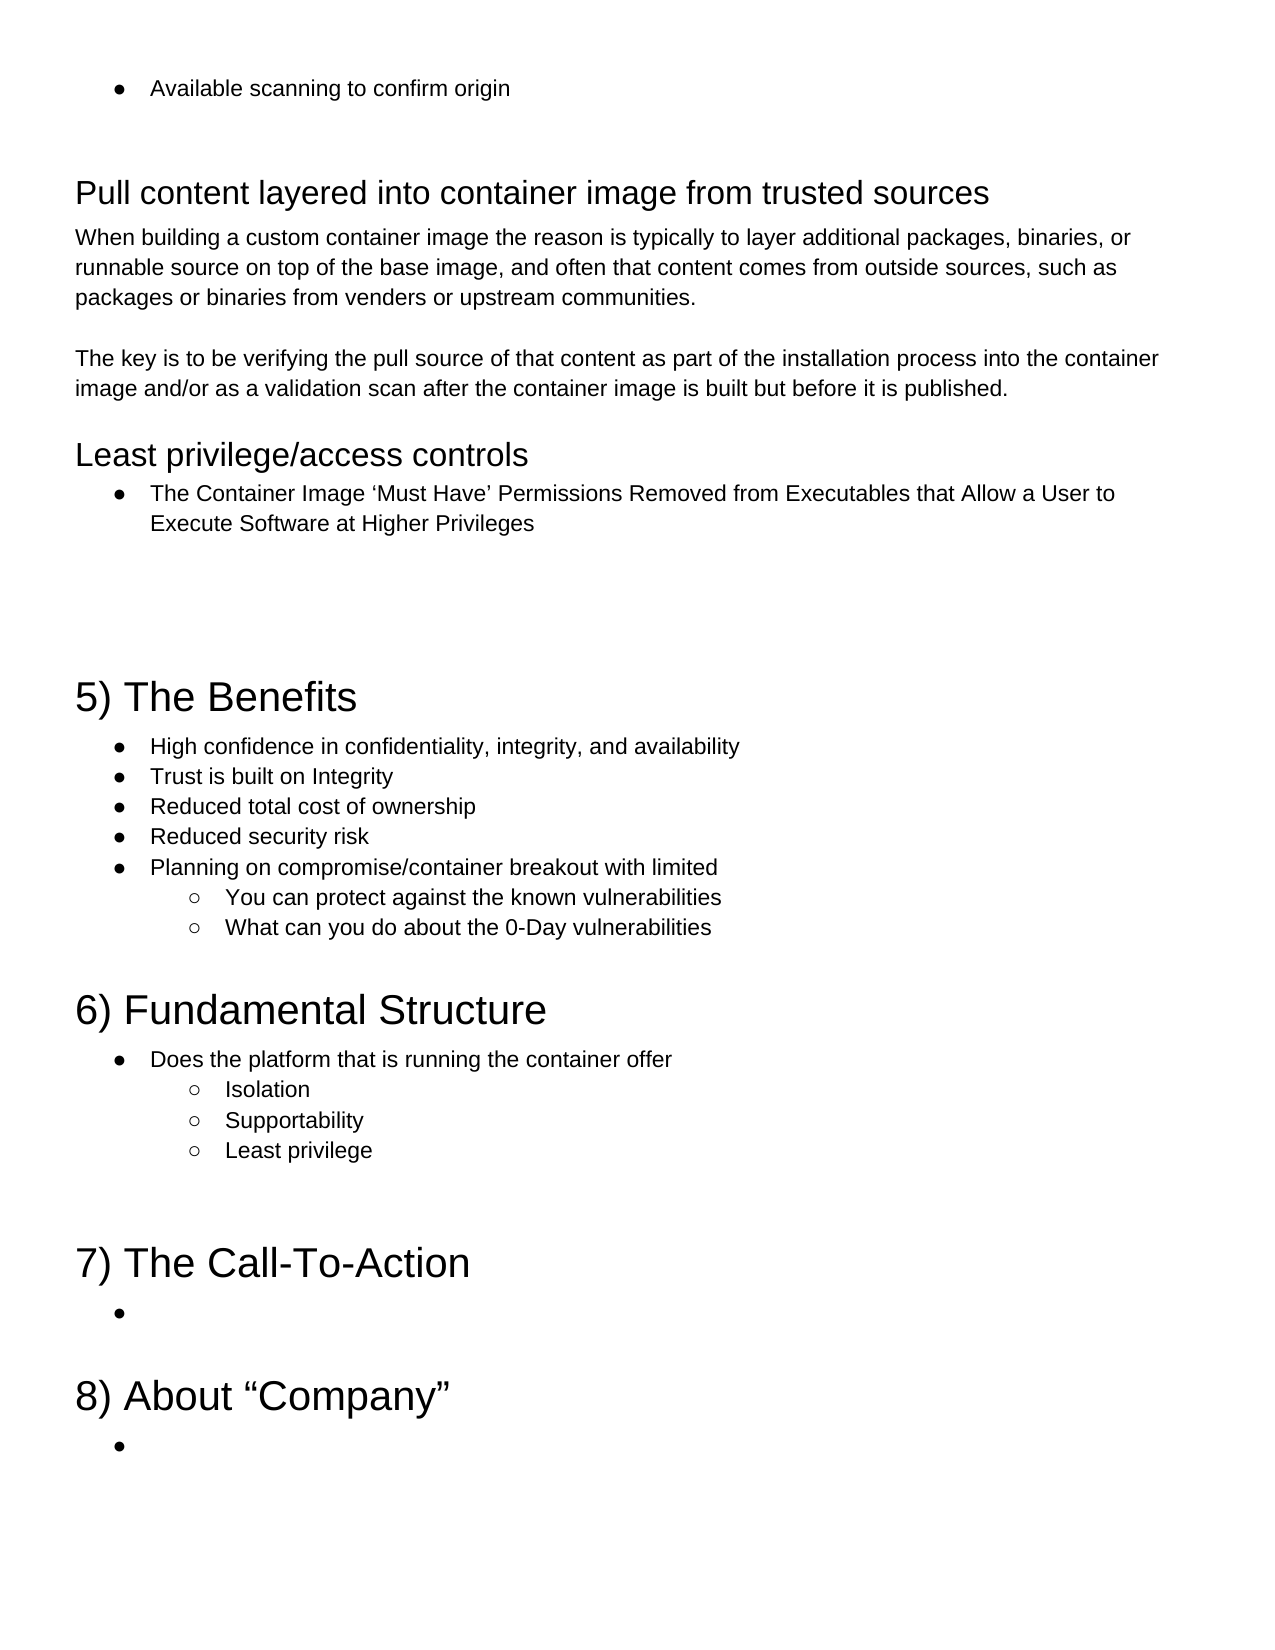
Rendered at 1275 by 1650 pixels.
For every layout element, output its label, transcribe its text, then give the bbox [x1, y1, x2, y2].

list Trust is built on Integrity [112, 763, 1200, 789]
subtitle Pull content layered into container image from trusted sources [75, 173, 1200, 211]
subtitle 5) The Benefits [75, 672, 1200, 720]
list Isolation [187, 1076, 1200, 1103]
subtitle 6) Fundamental Structure [75, 986, 1200, 1034]
text When building a custom container image the reason is typically to layer additional packages, binaries, or runnable source on top of the base image, and often that content comes from outside sources, such as packages or binaries from venders or upstream communities. [75, 224, 1200, 311]
list The Container Image ‘Must Have’ Permissions Removed from Executables that Allow a User to Execute Software at Higher Privileges [112, 479, 1200, 536]
subtitle 7) The Call-To-Action [75, 1239, 1200, 1287]
subtitle 8) About “Company” [75, 1371, 1200, 1419]
list What can you do about the 0-Day vulnerabilities [187, 914, 1200, 940]
list Least privilege [187, 1137, 1200, 1163]
text The key is to be verifying the pull source of that content as part of the installation process into the container image and/or as a validation scan after the container image is built but before it is published. [75, 345, 1200, 401]
list Supportability [187, 1107, 1200, 1133]
list You can protect against the known vulnerabilities [187, 884, 1200, 910]
list Planning on compromise/container breakout with limited [112, 853, 1200, 880]
list Available scanning to confirm origin [112, 75, 1200, 101]
list High confidence in confidentiality, integrity, and availability [112, 733, 1200, 759]
text Least privilege/access controls [75, 435, 1200, 474]
list Reduced total cost of ownership [112, 793, 1200, 819]
list Reduced security risk [112, 823, 1200, 849]
list Does the platform that is running the container offer [112, 1046, 1200, 1072]
